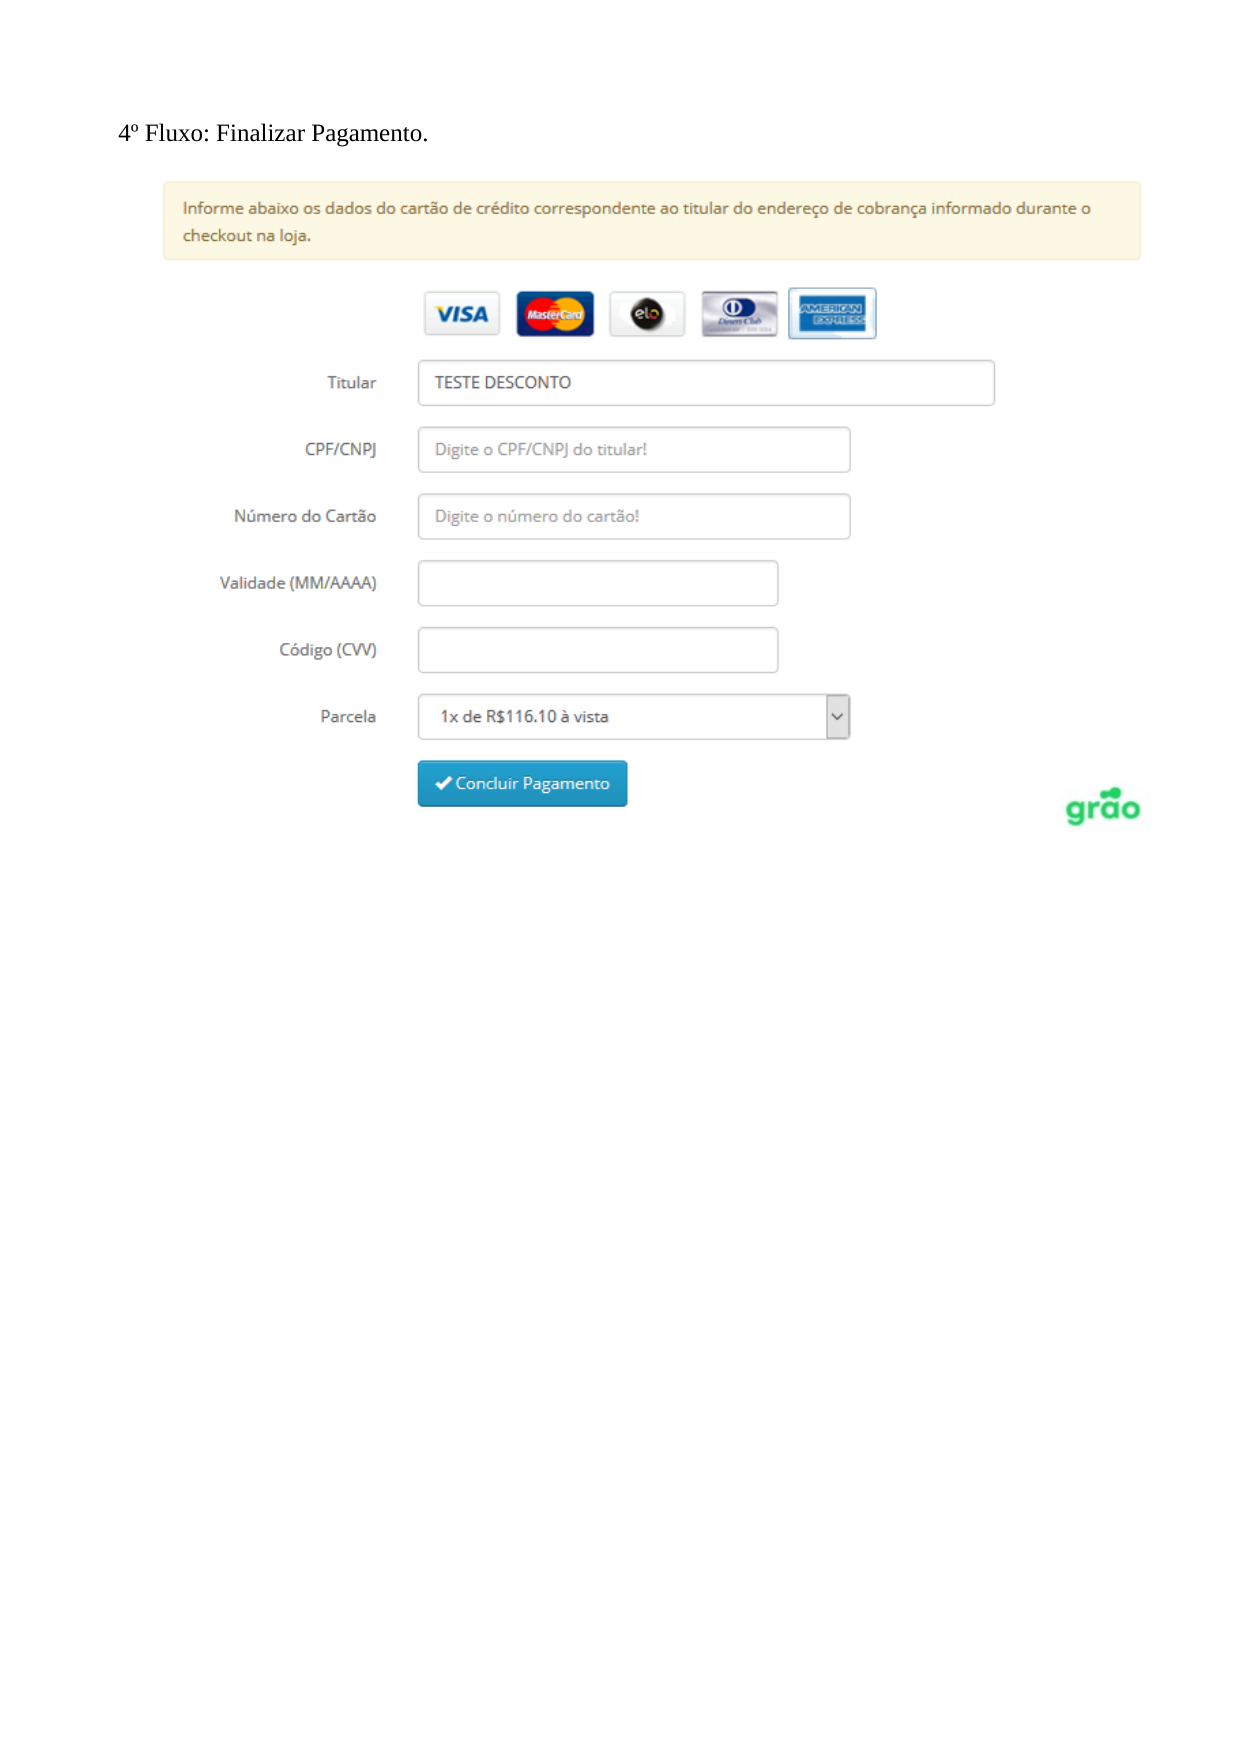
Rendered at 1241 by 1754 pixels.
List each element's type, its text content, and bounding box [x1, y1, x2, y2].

text 4º Fluxo: Finalizar Pagamento. [118, 118, 1122, 147]
picture [147, 165, 1152, 841]
